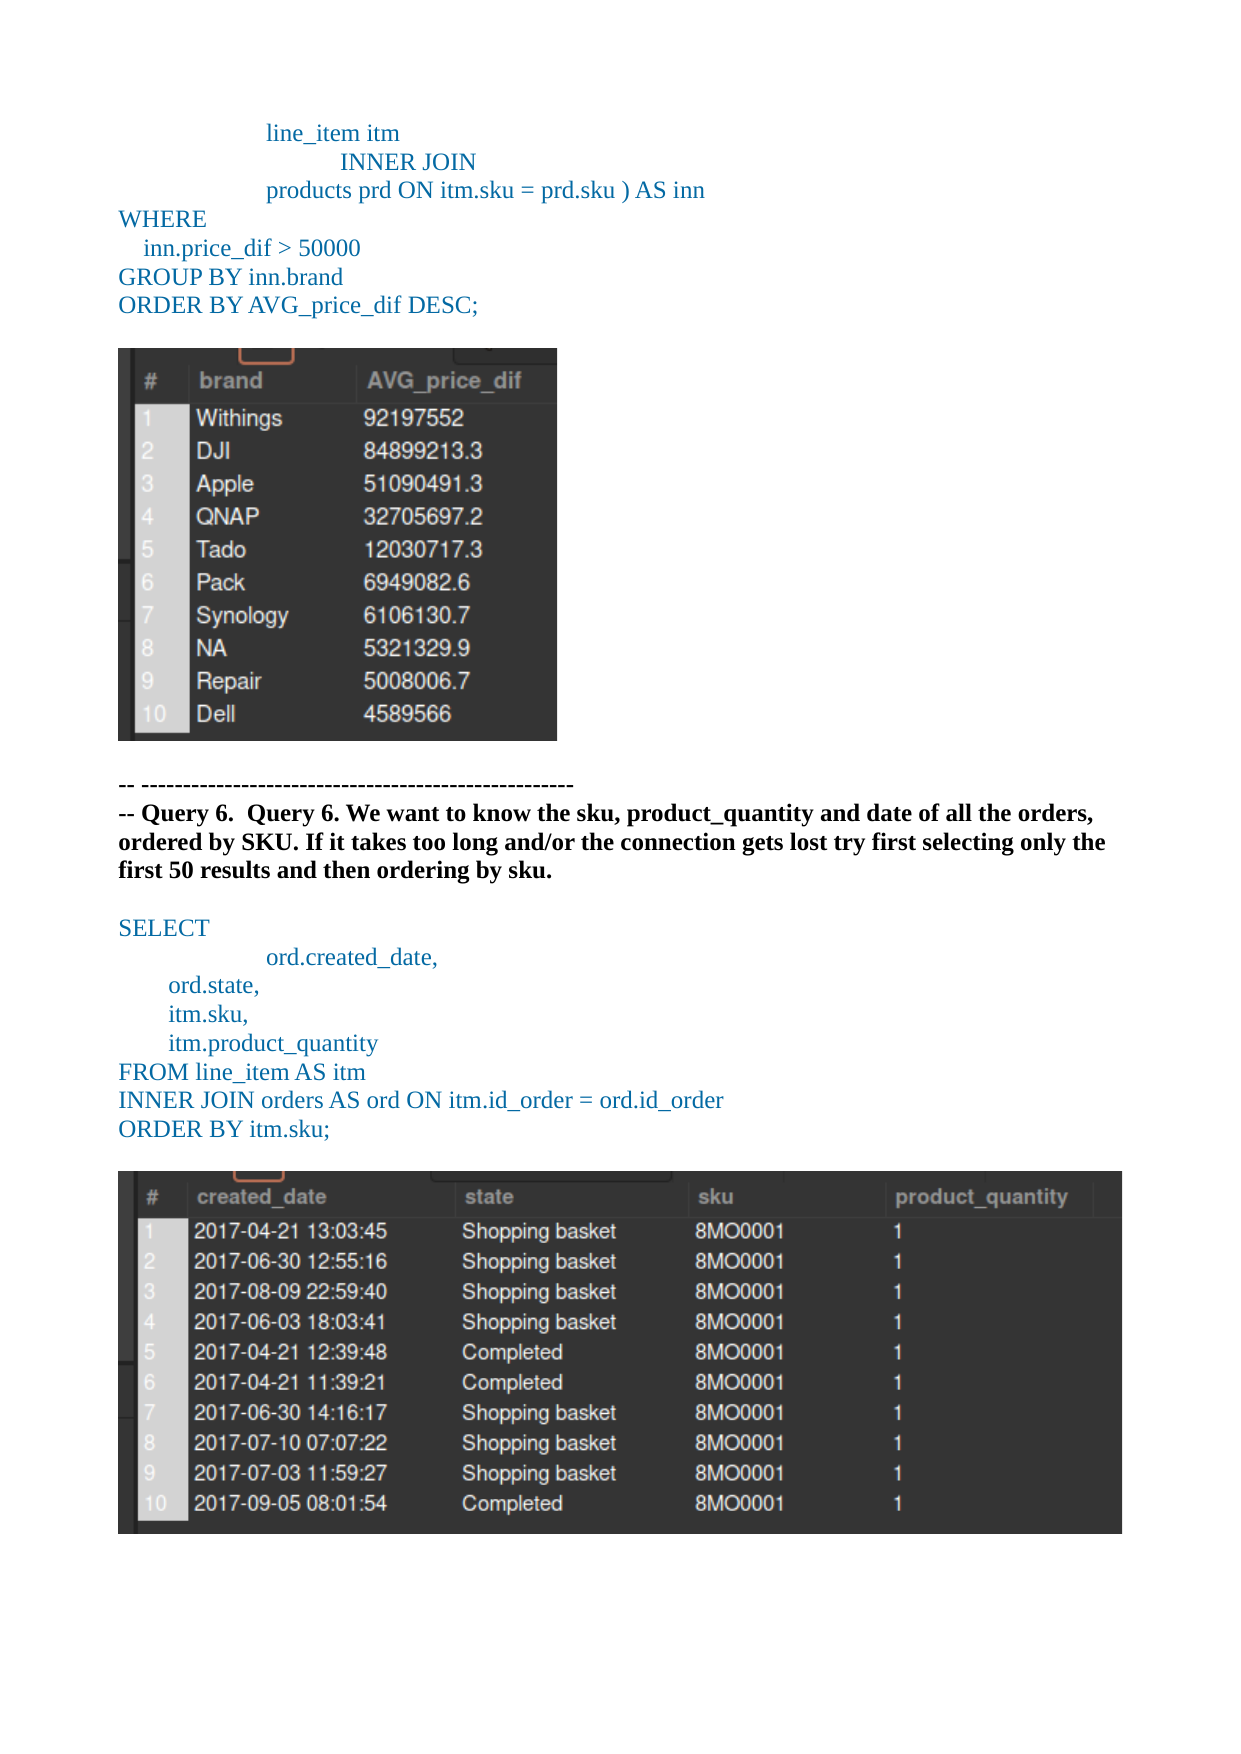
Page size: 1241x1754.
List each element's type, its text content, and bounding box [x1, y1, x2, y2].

text itm.product_quantity [118, 1028, 1122, 1057]
text itm.sku, [118, 999, 1122, 1028]
text inn.price_dif > 50000 [118, 233, 1122, 262]
text INNER JOIN orders AS ord ON itm.id_order = ord.id_order [118, 1085, 1122, 1114]
text products prd ON itm.sku = prd.sku ) AS inn [118, 176, 1122, 204]
text ord.state, [118, 970, 1122, 999]
text -- ---------------------------------------------------- [118, 769, 1122, 798]
text -- Query 6. ​ Query 6. We want to know the sku, product_quantity and date of all the orders, ordered by SKU. If it takes too long and/or the connection gets lost try first selecting only the first 50 results and then ordering by sku. [118, 798, 1122, 884]
text WHERE [118, 204, 1122, 233]
text ORDER BY itm.sku; [118, 1114, 1122, 1143]
text GROUP BY inn.brand [118, 262, 1122, 291]
text INNER JOIN [118, 147, 1122, 176]
text ORDER BY AVG_price_dif DESC; [118, 291, 1122, 319]
text line_item itm [118, 118, 1122, 147]
text ord.created_date, [118, 942, 1122, 970]
picture [118, 348, 558, 741]
picture [118, 1171, 1123, 1534]
text FROM line_item AS itm [118, 1057, 1122, 1085]
text SELECT [118, 913, 1122, 942]
